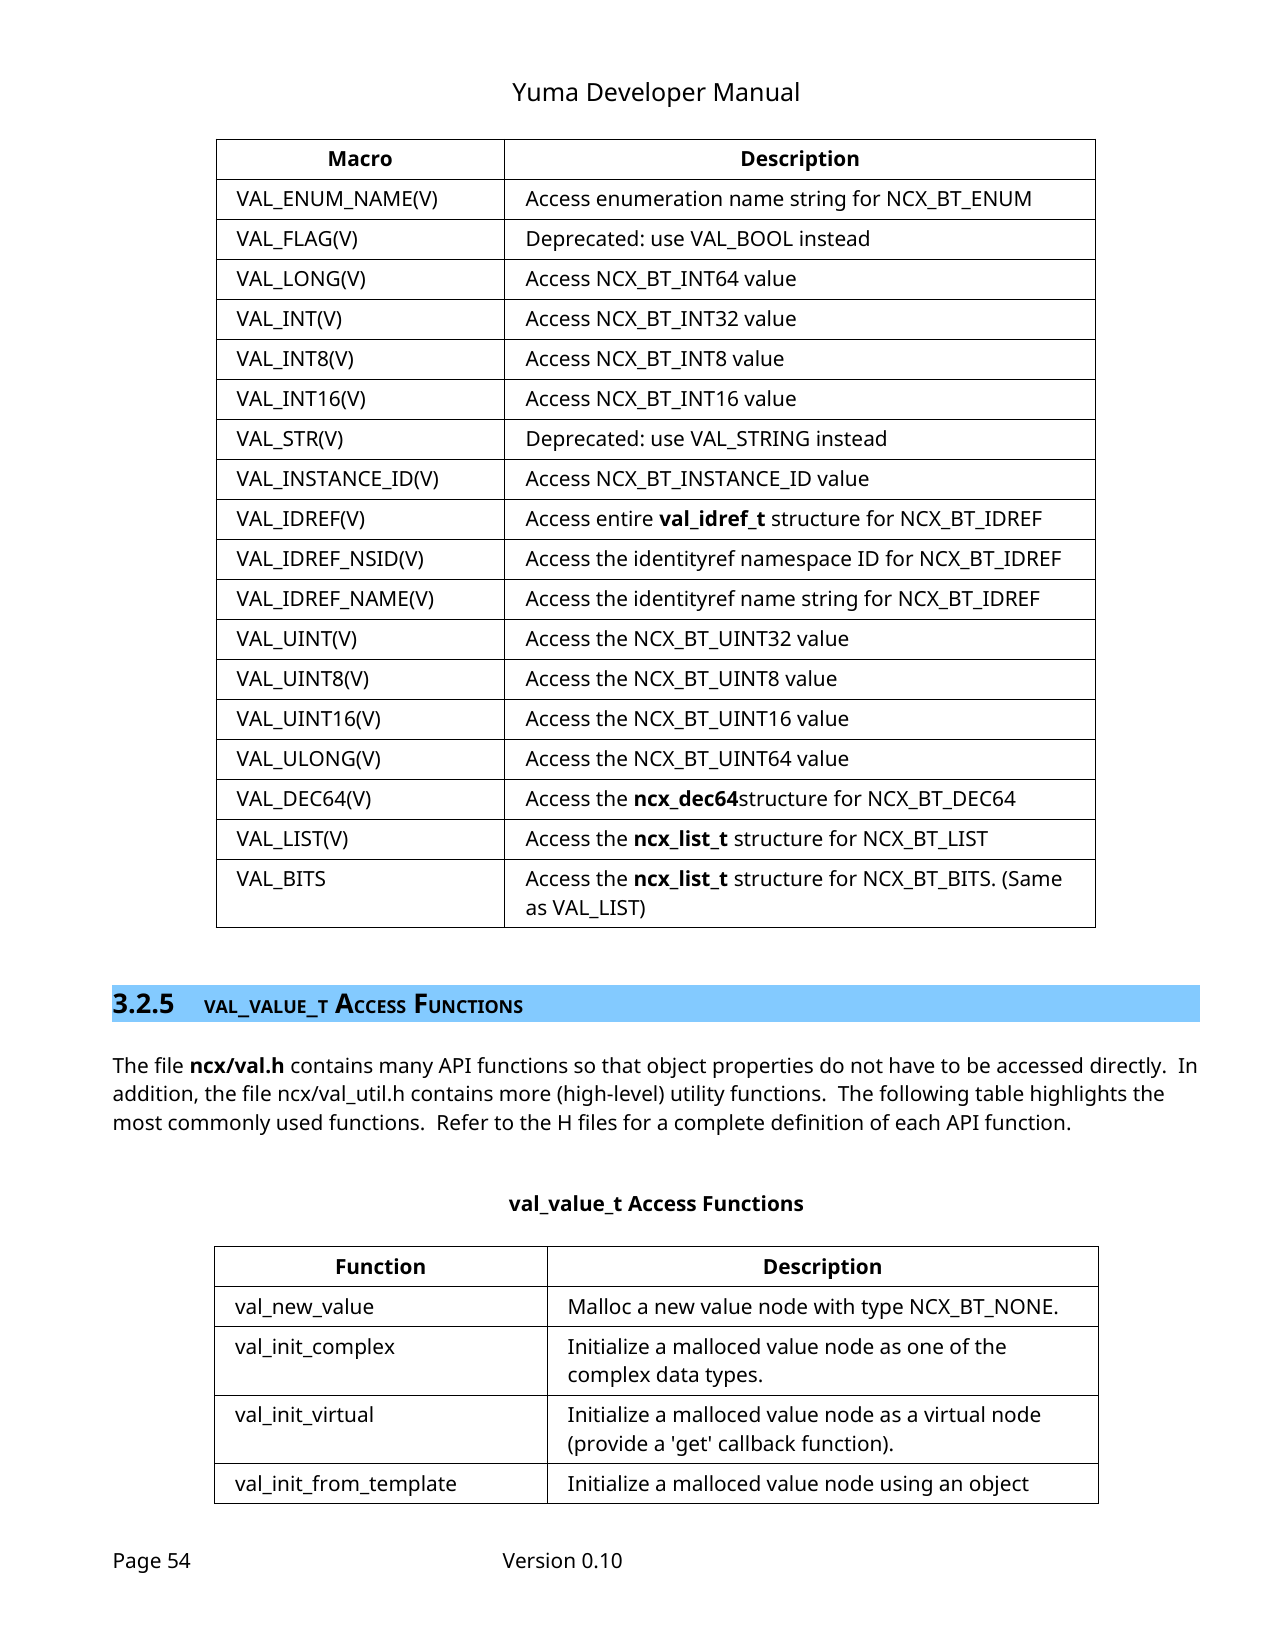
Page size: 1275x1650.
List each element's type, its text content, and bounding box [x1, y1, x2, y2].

table_cell VAL_LIST(V) [217, 820, 504, 858]
table_cell Deprecated: use VAL_BOOL instead [505, 220, 1095, 258]
table_cell Access NCX_BT_INT16 value [505, 380, 1095, 418]
table_cell Malloc a new value node with type NCX_BT_NONE. [548, 1287, 1098, 1326]
table_cell VAL_IDREF_NSID(V) [217, 540, 504, 578]
table_cell val_init_from_template [215, 1464, 547, 1503]
table_cell VAL_UINT16(V) [217, 700, 504, 738]
subtitle val_value_t Access Functions [112, 985, 1200, 1022]
table_cell Access the NCX_BT_UINT32 value [505, 620, 1095, 658]
table_cell VAL_INT(V) [217, 300, 504, 338]
table_header Macro [217, 140, 504, 178]
table_cell Access the identityref namespace ID for NCX_BT_IDREF [505, 540, 1095, 578]
table_cell VAL_IDREF_NAME(V) [217, 580, 504, 618]
table_cell VAL_BITS [217, 860, 504, 927]
table_cell Initialize a malloced value node as a virtual node (provide a 'get' callback function). [548, 1396, 1098, 1463]
table_header Description [548, 1247, 1098, 1286]
table_cell VAL_ULONG(V) [217, 740, 504, 778]
table_cell VAL_INT16(V) [217, 380, 504, 418]
table_cell Access the NCX_BT_UINT16 value [505, 700, 1095, 738]
table_cell Access the identityref name string for NCX_BT_IDREF [505, 580, 1095, 618]
table_cell val_init_virtual [215, 1396, 547, 1463]
table_cell VAL_LONG(V) [217, 260, 504, 298]
table_cell Access enumeration name string for NCX_BT_ENUM [505, 180, 1095, 218]
table_header Description [505, 140, 1095, 178]
table_cell val_init_complex [215, 1327, 547, 1395]
table_cell Initialize a malloced value node as one of the complex data types. [548, 1327, 1098, 1395]
table_cell Access entire val_idref_t structure for NCX_BT_IDREF [505, 500, 1095, 538]
table_cell Access the NCX_BT_UINT64 value [505, 740, 1095, 778]
table_cell Access NCX_BT_INT32 value [505, 300, 1095, 338]
table_cell VAL_INT8(V) [217, 340, 504, 378]
table_cell VAL_IDREF(V) [217, 500, 504, 538]
table_cell Access the NCX_BT_UINT8 value [505, 660, 1095, 698]
table_cell Access the ncx_dec64structure for NCX_BT_DEC64 [505, 780, 1095, 818]
table_cell VAL_FLAG(V) [217, 220, 504, 258]
table_cell Access NCX_BT_INT8 value [505, 340, 1095, 378]
table_cell VAL_UINT(V) [217, 620, 504, 658]
table_cell Access the ncx_list_t structure for NCX_BT_BITS. (Same as VAL_LIST) [505, 860, 1095, 927]
table_cell VAL_ENUM_NAME(V) [217, 180, 504, 218]
text The file ncx/val.h contains many API functions so that object properties do not have to be accessed directly. In addition, the file ncx/val_util.h contains more (high-level) utility functions. The following table highlights the most commonly used functions. Refer to the H files for a complete definition of each API function. [112, 1051, 1200, 1136]
table_cell Access NCX_BT_INT64 value [505, 260, 1095, 298]
table_cell val_new_value [215, 1287, 547, 1326]
table_cell VAL_UINT8(V) [217, 660, 504, 698]
subtitle val_value_t Access Functions [127, 1189, 1185, 1218]
table_cell Access the ncx_list_t structure for NCX_BT_LIST [505, 820, 1095, 858]
table_cell Deprecated: use VAL_STRING instead [505, 420, 1095, 458]
table_header Function [215, 1247, 547, 1286]
table_cell Access NCX_BT_INSTANCE_ID value [505, 460, 1095, 498]
table_cell VAL_DEC64(V) [217, 780, 504, 818]
table_cell VAL_INSTANCE_ID(V) [217, 460, 504, 498]
table_cell VAL_STR(V) [217, 420, 504, 458]
table_cell Initialize a malloced value node using an object [548, 1464, 1098, 1503]
